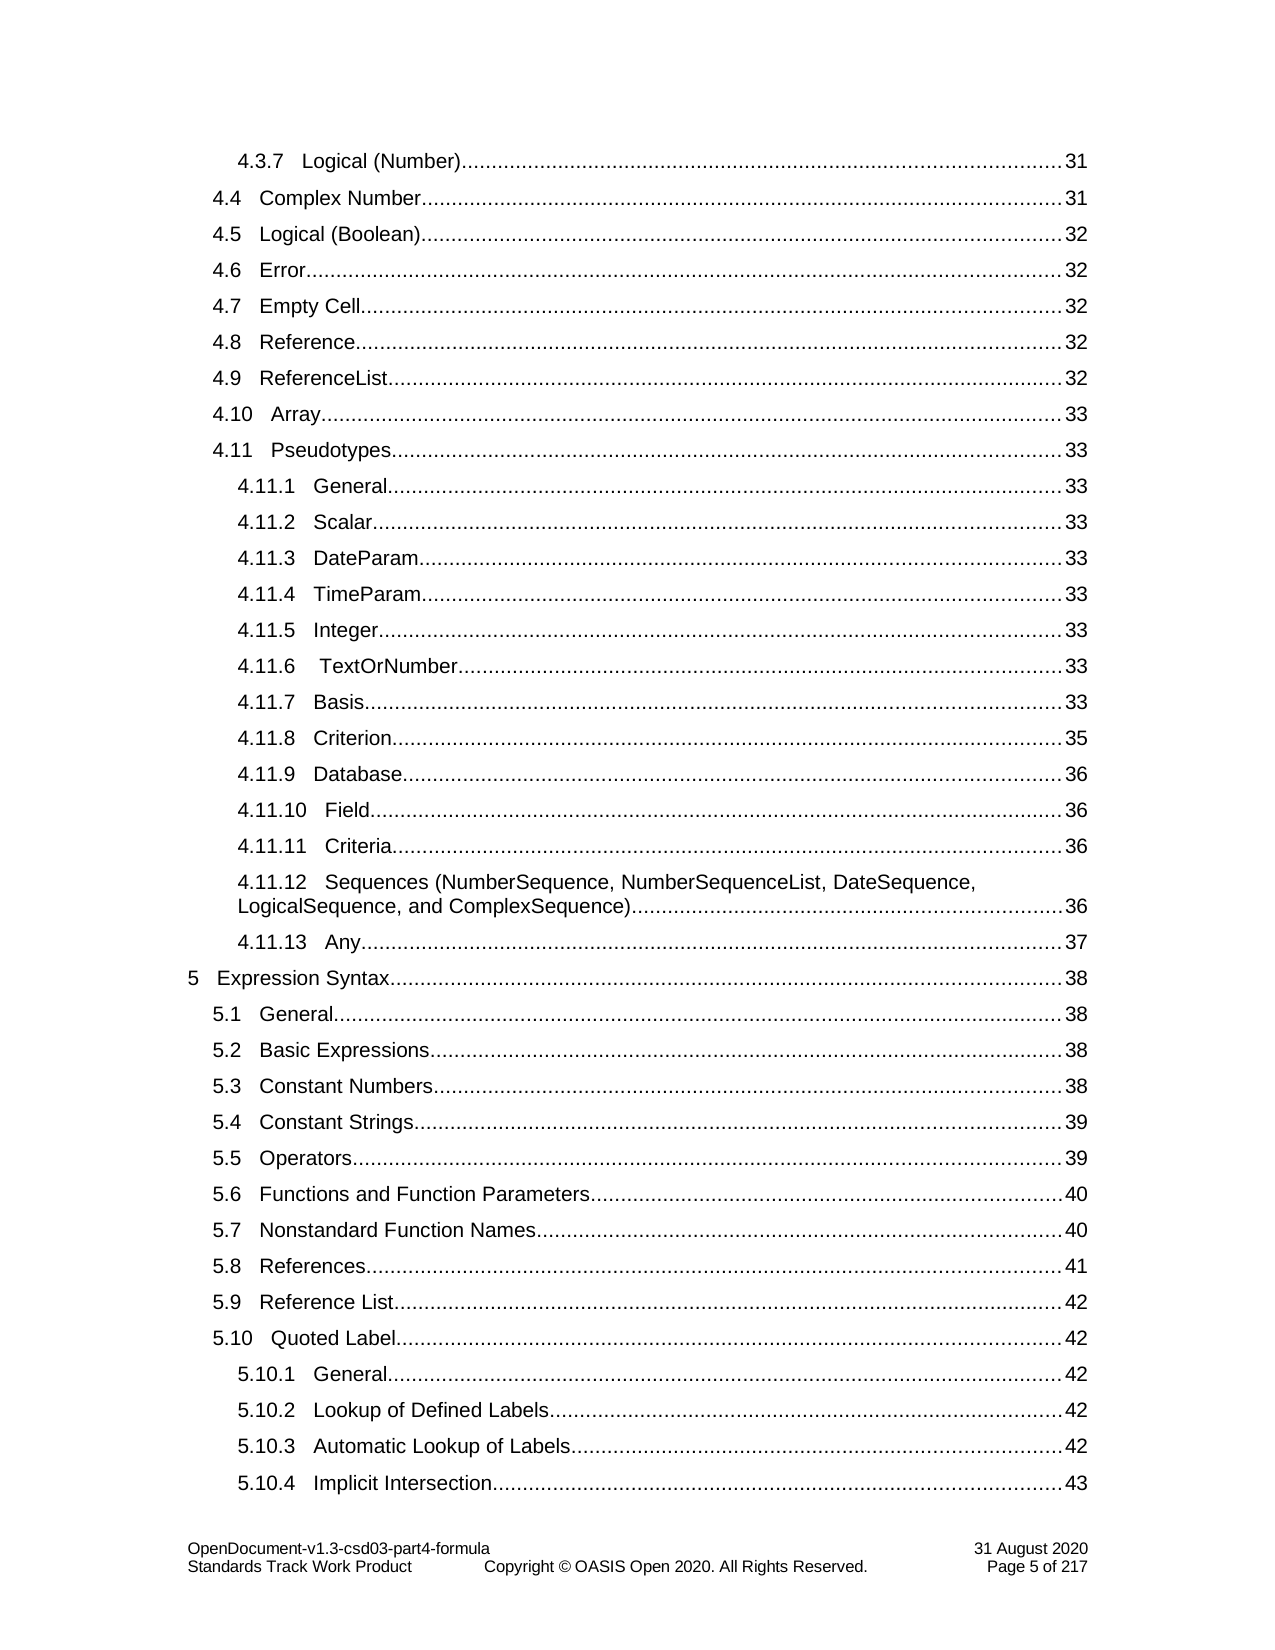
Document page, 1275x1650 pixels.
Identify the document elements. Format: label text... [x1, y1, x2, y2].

text 4.11.12 Sequences (NumberSequence, NumberSequenceList, DateSequence, LogicalSequence, and ComplexSequence) 36 [237, 871, 1088, 918]
text 4.11.13 Any 37 [237, 930, 1088, 954]
text 4.11.1 General 33 [237, 474, 1088, 498]
text 5.10 Quoted Label 42 [212, 1327, 1088, 1350]
text 4.9 ReferenceList 32 [212, 366, 1088, 390]
text 5.10.2 Lookup of Defined Labels 42 [237, 1399, 1088, 1422]
text 4.11 Pseudotypes 33 [212, 438, 1088, 462]
text 4.11.10 Field 36 [237, 799, 1088, 822]
text 4.11.6 TextOrNumber 33 [237, 654, 1088, 678]
text 5.5 Operators 39 [212, 1147, 1088, 1170]
text 5.2 Basic Expressions 38 [212, 1038, 1088, 1062]
text 4.11.5 Integer 33 [237, 618, 1088, 642]
text 4.11.9 Database 36 [237, 763, 1088, 786]
text 4.11.2 Scalar 33 [237, 510, 1088, 534]
text 4.6 Error 32 [212, 258, 1088, 282]
text 5.4 Constant Strings 39 [212, 1111, 1088, 1134]
text 4.4 Complex Number 31 [212, 186, 1088, 209]
text 5.1 General 38 [212, 1002, 1088, 1026]
text 4.11.4 TimeParam 33 [237, 582, 1088, 606]
text 5.9 Reference List 42 [212, 1291, 1088, 1314]
text 5.7 Nonstandard Function Names 40 [212, 1219, 1088, 1242]
text 4.10 Array 33 [212, 402, 1088, 426]
text 4.11.7 Basis 33 [237, 691, 1088, 714]
text 5.10.1 General 42 [237, 1363, 1088, 1386]
text 4.11.3 DateParam 33 [237, 546, 1088, 570]
text 5.3 Constant Numbers 38 [212, 1074, 1088, 1098]
text 4.11.11 Criteria 36 [237, 835, 1088, 858]
text 4.8 Reference 32 [212, 330, 1088, 354]
text 4.7 Empty Cell 32 [212, 294, 1088, 318]
text 4.11.8 Criterion 35 [237, 727, 1088, 750]
text 5.10.4 Implicit Intersection 43 [237, 1471, 1088, 1494]
text 5.8 References 41 [212, 1255, 1088, 1278]
text 4.5 Logical (Boolean) 32 [212, 222, 1088, 246]
text 5.10.3 Automatic Lookup of Labels 42 [237, 1435, 1088, 1458]
text 4.3.7 Logical (Number) 31 [237, 150, 1088, 173]
text 5 Expression Syntax 38 [187, 966, 1088, 990]
text 5.6 Functions and Function Parameters 40 [212, 1183, 1088, 1206]
